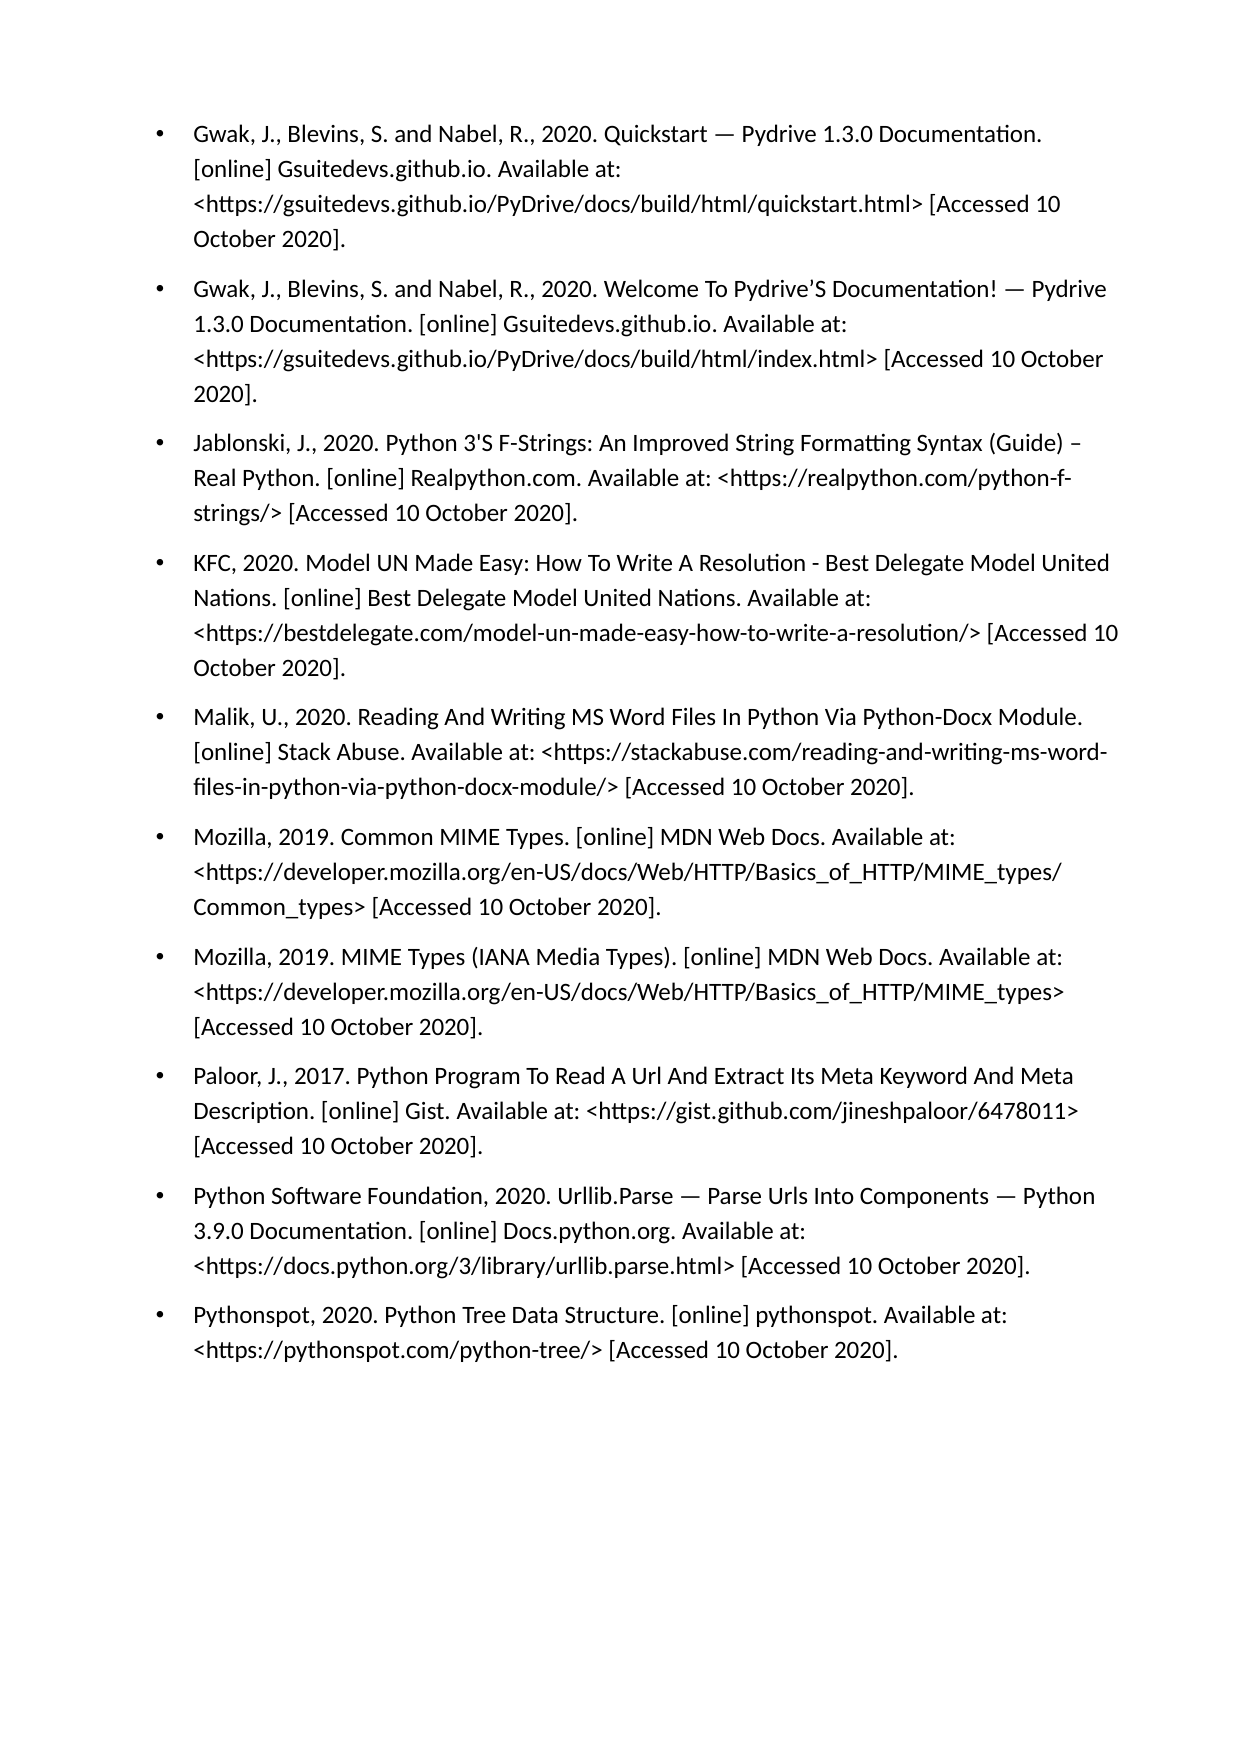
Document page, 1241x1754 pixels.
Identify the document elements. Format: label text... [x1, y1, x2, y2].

list Paloor, J., 2017. Python Program To Read A Url And Extract Its Meta Keyword And Meta Description. [online] Gist. Available at: <https://gist.github.com/jineshpaloor/6478011> [Accessed 10 October 2020]. [156, 1060, 1122, 1161]
list Mozilla, 2019. Common MIME Types. [online] MDN Web Docs. Available at: <https://developer.mozilla.org/en-US/docs/Web/HTTP/Basics_of_HTTP/MIME_types/Common_types> [Accessed 10 October 2020]. [156, 821, 1122, 922]
list KFC, 2020. Model UN Made Easy: How To Write A Resolution - Best Delegate Model United Nations. [online] Best Delegate Model United Nations. Available at: <https://bestdelegate.com/model-un-made-easy-how-to-write-a-resolution/> [Accessed 10 October 2020]. [156, 547, 1122, 682]
list Mozilla, 2019. MIME Types (IANA Media Types). [online] MDN Web Docs. Available at: <https://developer.mozilla.org/en-US/docs/Web/HTTP/Basics_of_HTTP/MIME_types> [Accessed 10 October 2020]. [156, 941, 1122, 1041]
list Python Software Foundation, 2020. Urllib.Parse — Parse Urls Into Components — Python 3.9.0 Documentation. [online] Docs.python.org. Available at: <https://docs.python.org/3/library/urllib.parse.html> [Accessed 10 October 2020]. [156, 1180, 1122, 1280]
list Malik, U., 2020. Reading And Writing MS Word Files In Python Via Python-Docx Module. [online] Stack Abuse. Available at: <https://stackabuse.com/reading-and-writing-ms-word-files-in-python-via-python-docx-module/> [Accessed 10 October 2020]. [156, 701, 1122, 802]
list Pythonspot, 2020. Python Tree Data Structure. [online] pythonspot. Available at: <https://pythonspot.com/python-tree/> [Accessed 10 October 2020]. [156, 1299, 1122, 1365]
list Gwak, J., Blevins, S. and Nabel, R., 2020. Quickstart — Pydrive 1.3.0 Documentation. [online] Gsuitedevs.github.io. Available at: <https://gsuitedevs.github.io/PyDrive/docs/build/html/quickstart.html> [Accessed 10 October 2020]. [156, 118, 1122, 254]
list Jablonski, J., 2020. Python 3'S F-Strings: An Improved String Formatting Syntax (Guide) – Real Python. [online] Realpython.com. Available at: <https://realpython.com/python-f-strings/> [Accessed 10 October 2020]. [156, 427, 1122, 528]
list Gwak, J., Blevins, S. and Nabel, R., 2020. Welcome To Pydrive’S Documentation! — Pydrive 1.3.0 Documentation. [online] Gsuitedevs.github.io. Available at: <https://gsuitedevs.github.io/PyDrive/docs/build/html/index.html> [Accessed 10 October 2020]. [156, 273, 1122, 408]
